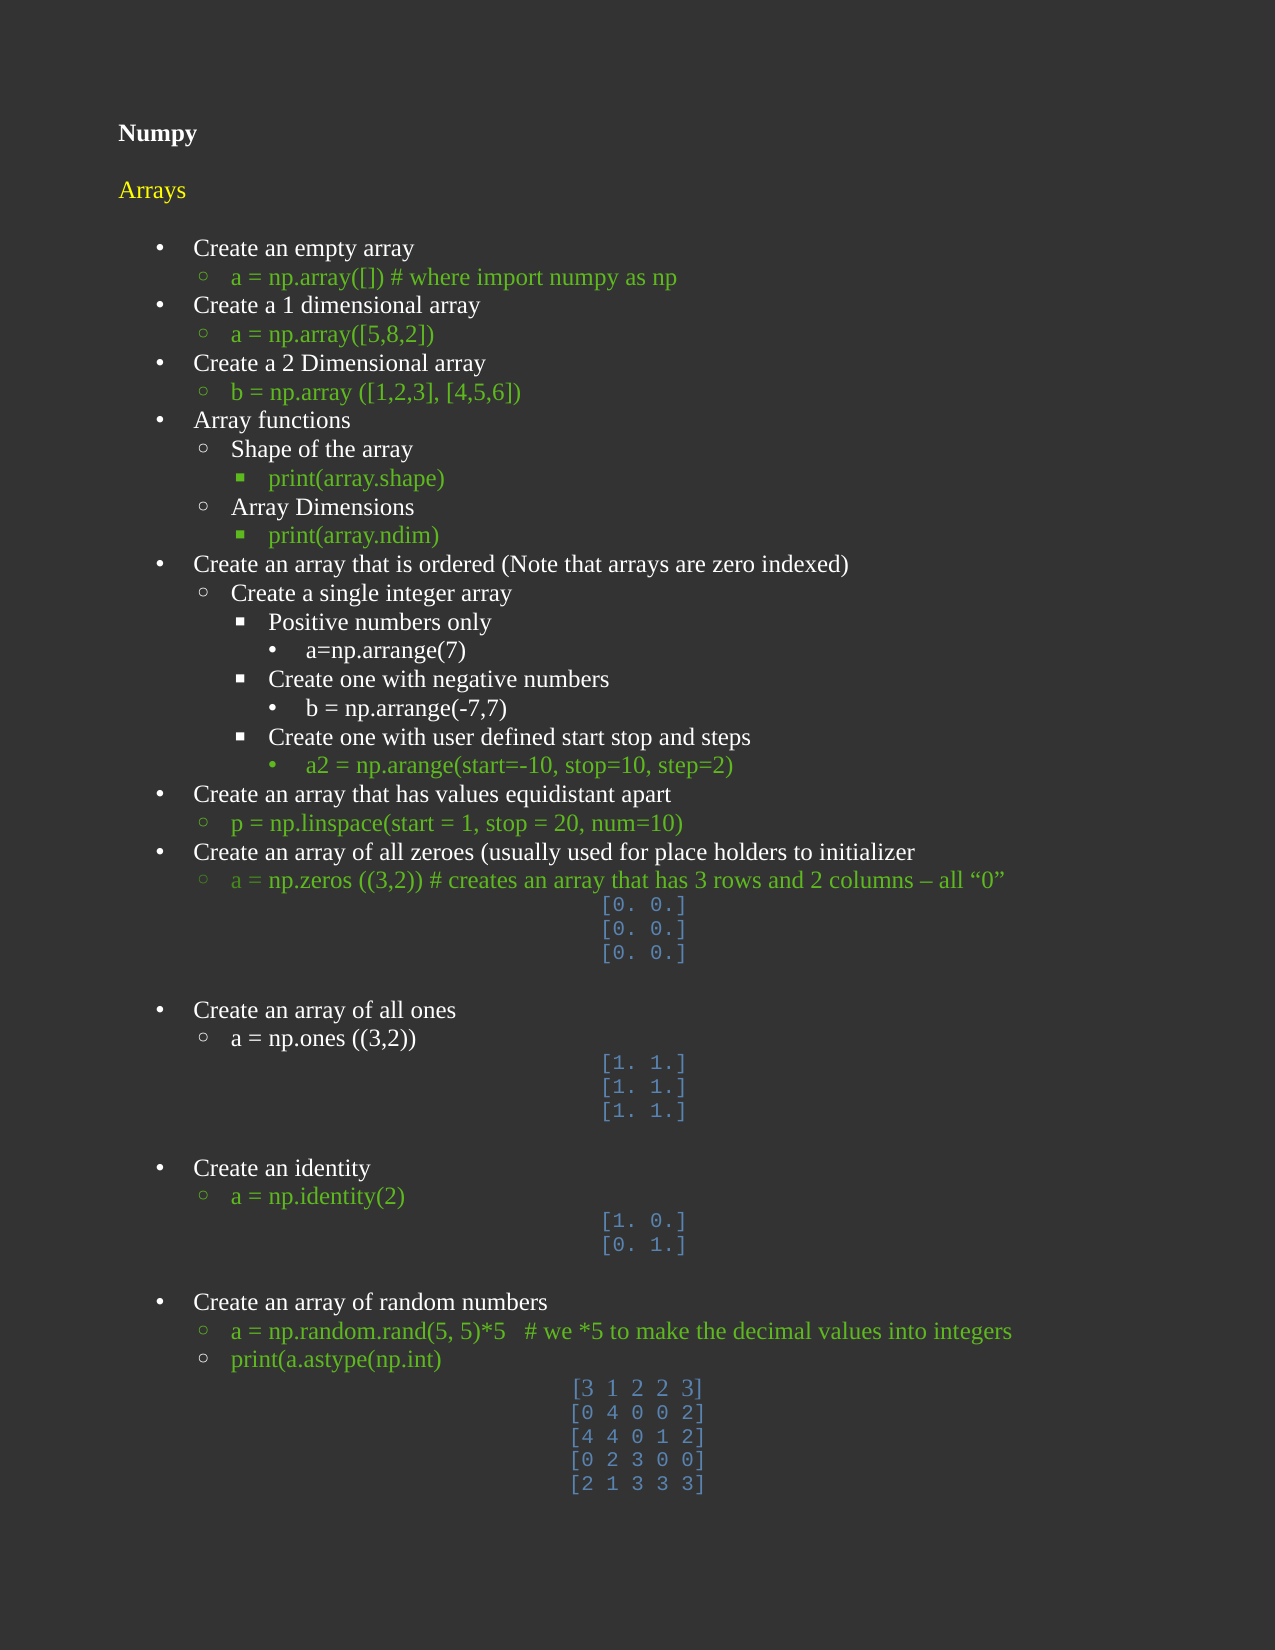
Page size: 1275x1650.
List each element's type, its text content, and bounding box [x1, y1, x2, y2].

list Create an array that has values equidistant apart [156, 779, 1157, 808]
list print(array.shape) [231, 463, 1157, 492]
list Create an array that is ordered (Note that arrays are zero indexed) [156, 549, 1157, 578]
list p = np.linspace(start = 1, stop = 20, num=10) [193, 808, 1157, 837]
list Create a 1 dimensional array [156, 291, 1157, 319]
text [1. 0.] [118, 1210, 1157, 1234]
list Create an array of all zeroes (usually used for place holders to initializer [156, 837, 1157, 866]
list Array Dimensions [193, 492, 1157, 521]
list b = np.array ([1,2,3], [4,5,6]) [193, 377, 1157, 406]
text [1. 1.] [118, 1052, 1157, 1076]
list a = np.array([5,8,2]) [193, 319, 1157, 348]
text [0 4 0 0 2] [118, 1402, 1157, 1426]
text [0 2 3 0 0] [118, 1449, 1157, 1473]
text [0. 1.] [118, 1234, 1157, 1257]
text Arrays [118, 176, 1157, 204]
text [3 1 2 2 3] [118, 1373, 1157, 1402]
list a2 = np.arange(start=-10, stop=10, step=2) [268, 751, 1157, 779]
list a = np.zeros ((3,2)) # creates an array that has 3 rows and 2 columns – all “0” [193, 866, 1157, 894]
list Create one with negative numbers [231, 664, 1157, 693]
text Numpy [118, 118, 1157, 147]
list a = np.random.rand(5, 5)*5 # we *5 to make the decimal values into integers [193, 1316, 1157, 1344]
text [0. 0.] [118, 894, 1157, 918]
text [1. 1.] [118, 1076, 1157, 1099]
text [4 4 0 1 2] [118, 1426, 1157, 1449]
text [0. 0.] [118, 918, 1157, 942]
list Create an empty array [156, 233, 1157, 262]
text [1. 1.] [118, 1099, 1157, 1123]
list b = np.arrange(-7,7) [268, 693, 1157, 722]
list Create a 2 Dimensional array [156, 348, 1157, 377]
list a = np.identity(2) [193, 1181, 1157, 1210]
list Shape of the array [193, 434, 1157, 463]
list a = np.ones ((3,2)) [193, 1023, 1157, 1052]
list print(a.astype(np.int) [193, 1344, 1157, 1373]
list Create an identity [156, 1153, 1157, 1181]
list Create an array of all ones [156, 995, 1157, 1023]
text [2 1 3 3 3] [118, 1473, 1157, 1497]
list Positive numbers only [231, 607, 1157, 636]
text [0. 0.] [118, 942, 1157, 965]
list Create an array of random numbers [156, 1287, 1157, 1316]
list Create one with user defined start stop and steps [231, 722, 1157, 751]
list Array functions [156, 406, 1157, 434]
list print(array.ndim) [231, 521, 1157, 549]
list a = np.array([]) # where import numpy as np [193, 262, 1157, 291]
list Create a single integer array [193, 578, 1157, 607]
list a=np.arrange(7) [268, 636, 1157, 664]
